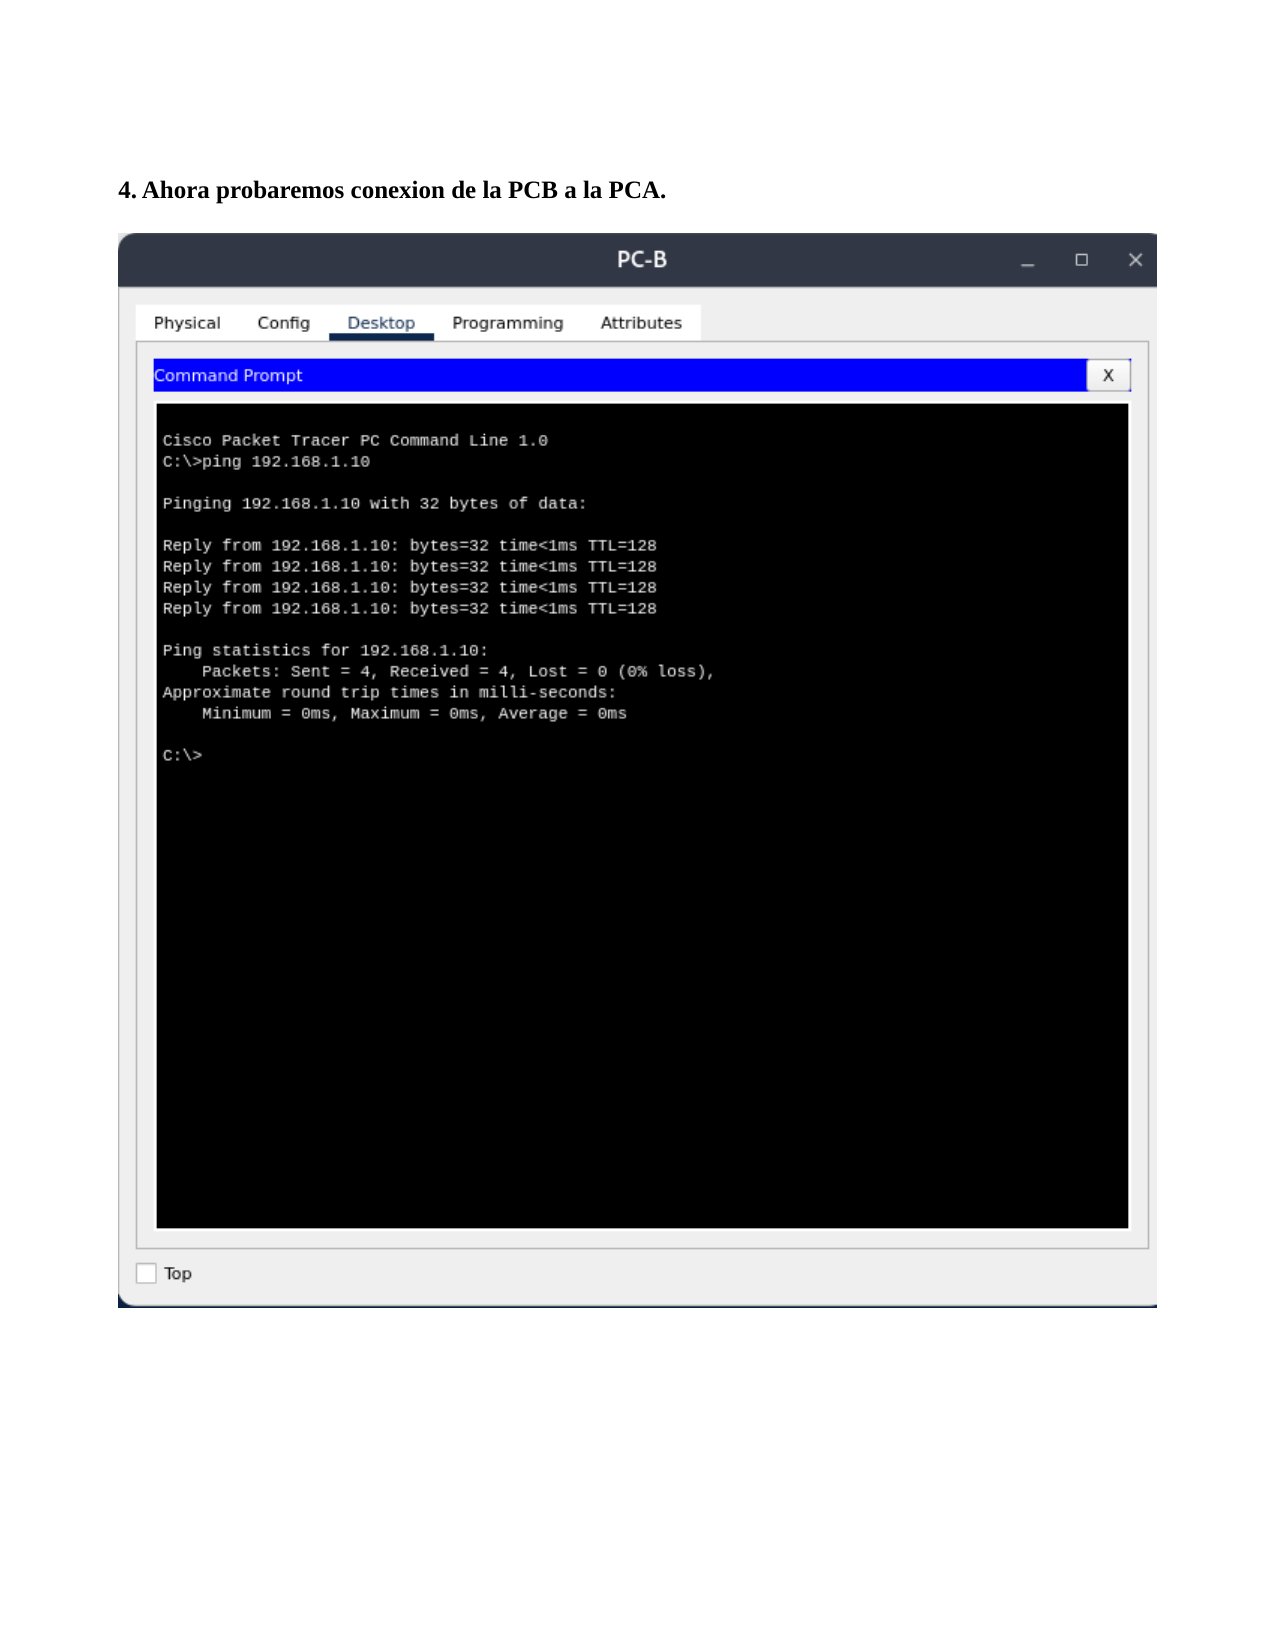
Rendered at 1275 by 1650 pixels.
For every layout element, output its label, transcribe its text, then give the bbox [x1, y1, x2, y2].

picture [118, 233, 1157, 1308]
text 4. Ahora probaremos conexion de la PCB a la PCA. [118, 176, 1157, 204]
